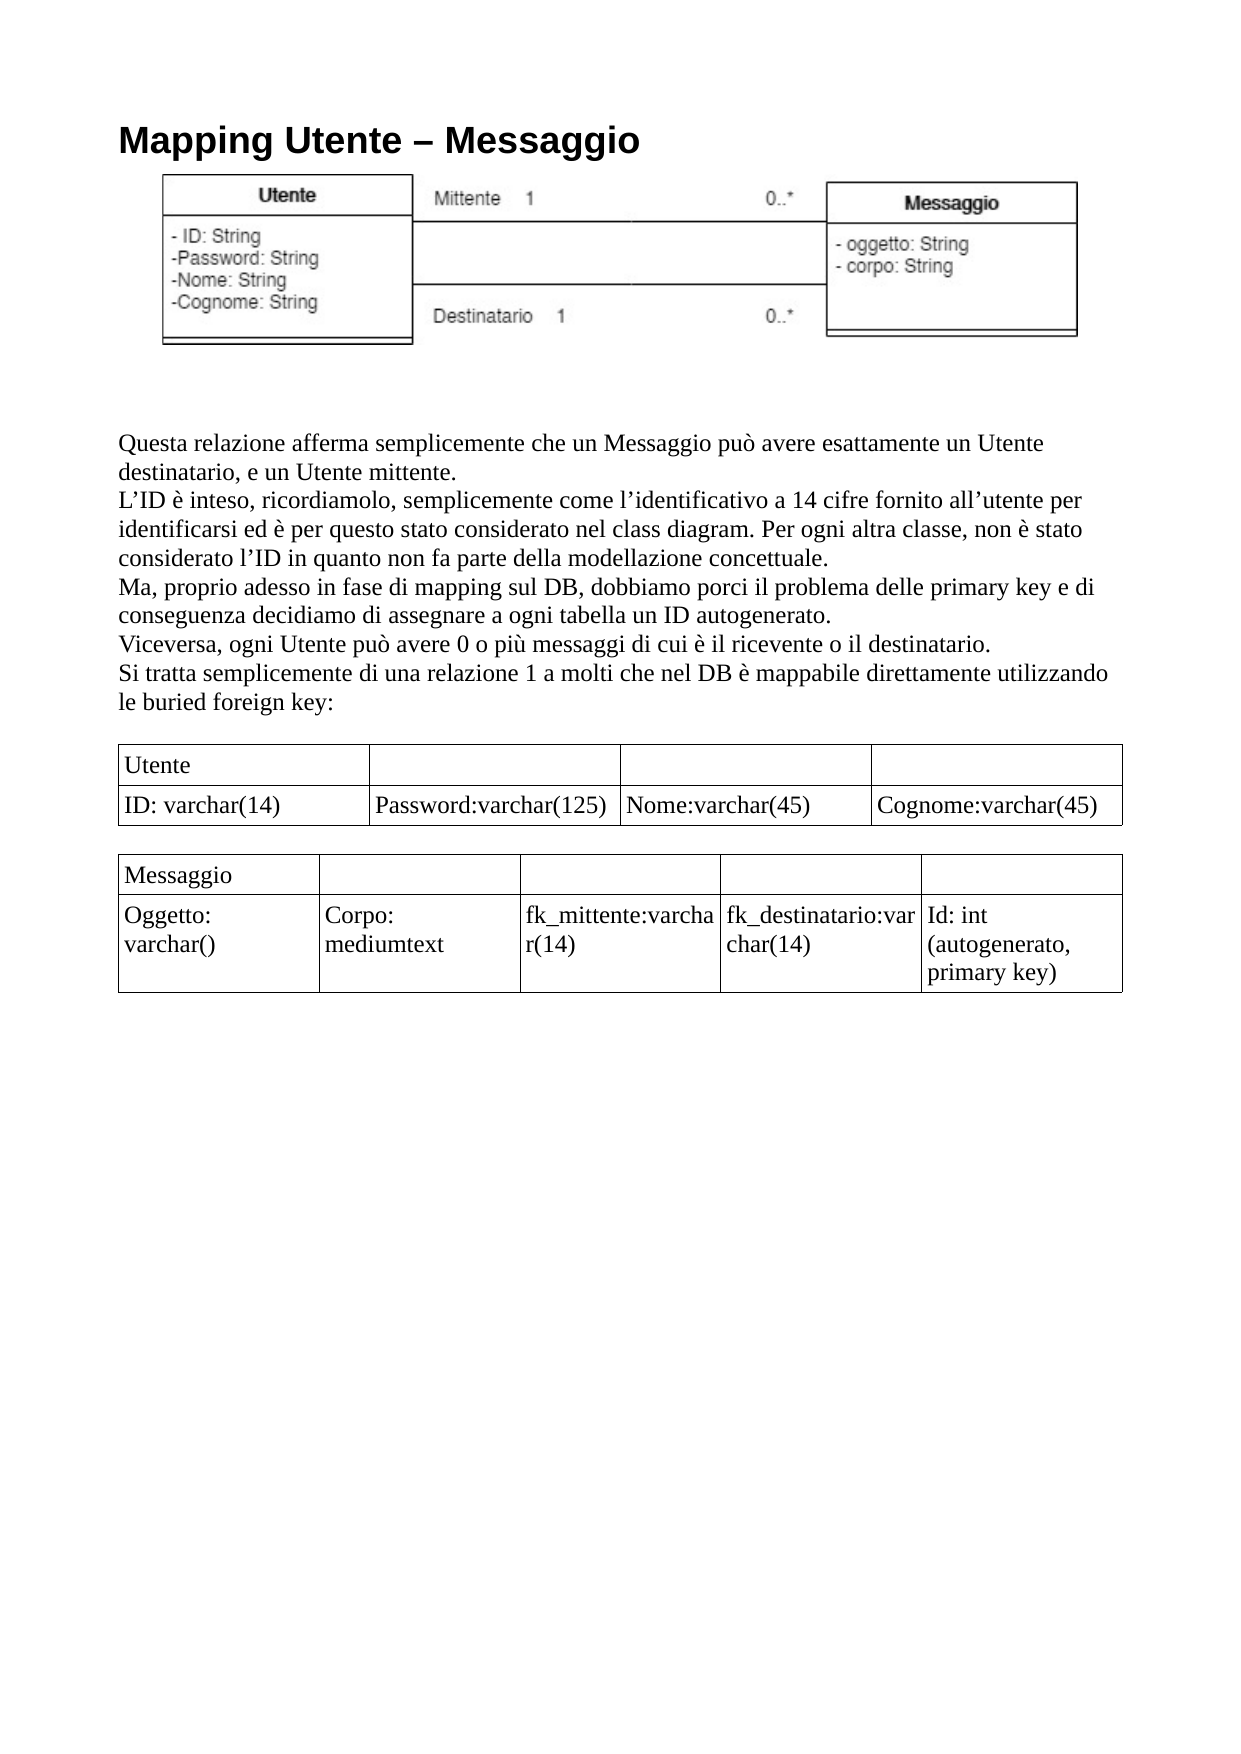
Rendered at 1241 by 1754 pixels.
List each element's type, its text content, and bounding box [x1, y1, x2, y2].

text Questa relazione afferma semplicemente che un Messaggio può avere esattamente un Utente destinatario, e un Utente mittente. [118, 428, 1122, 486]
table_header [621, 745, 871, 785]
table_cell Nome:varchar(45) [621, 786, 871, 825]
subtitle Mapping Utente – Messaggio [118, 118, 1122, 162]
text Viceversa, ogni Utente può avere 0 o più messaggi di cui è il ricevente o il destinatario. [118, 629, 1122, 658]
table_header [721, 855, 921, 894]
text Ma, proprio adesso in fase di mapping sul DB, dobbiamo porci il problema delle primary key e di conseguenza decidiamo di assegnare a ogni tabella un ID autogenerato. [118, 572, 1122, 629]
table_cell ID: varchar(14) [119, 786, 369, 825]
table_header [521, 855, 720, 894]
table_header [370, 745, 620, 785]
table_header [320, 855, 520, 894]
table_cell Oggetto: varchar() [119, 895, 319, 992]
table_header Utente [119, 745, 369, 785]
table_cell Password:varchar(125) [370, 786, 620, 825]
table_header [872, 745, 1122, 785]
picture [162, 174, 1078, 345]
table_cell fk_destinatario:varchar(14) [721, 895, 921, 992]
table_header Messaggio [119, 855, 319, 894]
table_cell Cognome:varchar(45) [872, 786, 1122, 825]
table_header [922, 855, 1122, 894]
table_cell fk_mittente:varchar(14) [521, 895, 720, 992]
table_cell Id: int (autogenerato, primary key) [922, 895, 1122, 992]
text L’ID è inteso, ricordiamolo, semplicemente come l’identificativo a 14 cifre fornito all’utente per identificarsi ed è per questo stato considerato nel class diagram. Per ogni altra classe, non è stato considerato l’ID in quanto non fa parte della modellazione concettuale. [118, 486, 1122, 572]
text Si tratta semplicemente di una relazione 1 a molti che nel DB è mappabile direttamente utilizzando le buried foreign key: [118, 658, 1122, 716]
table_cell Corpo: mediumtext [320, 895, 520, 992]
